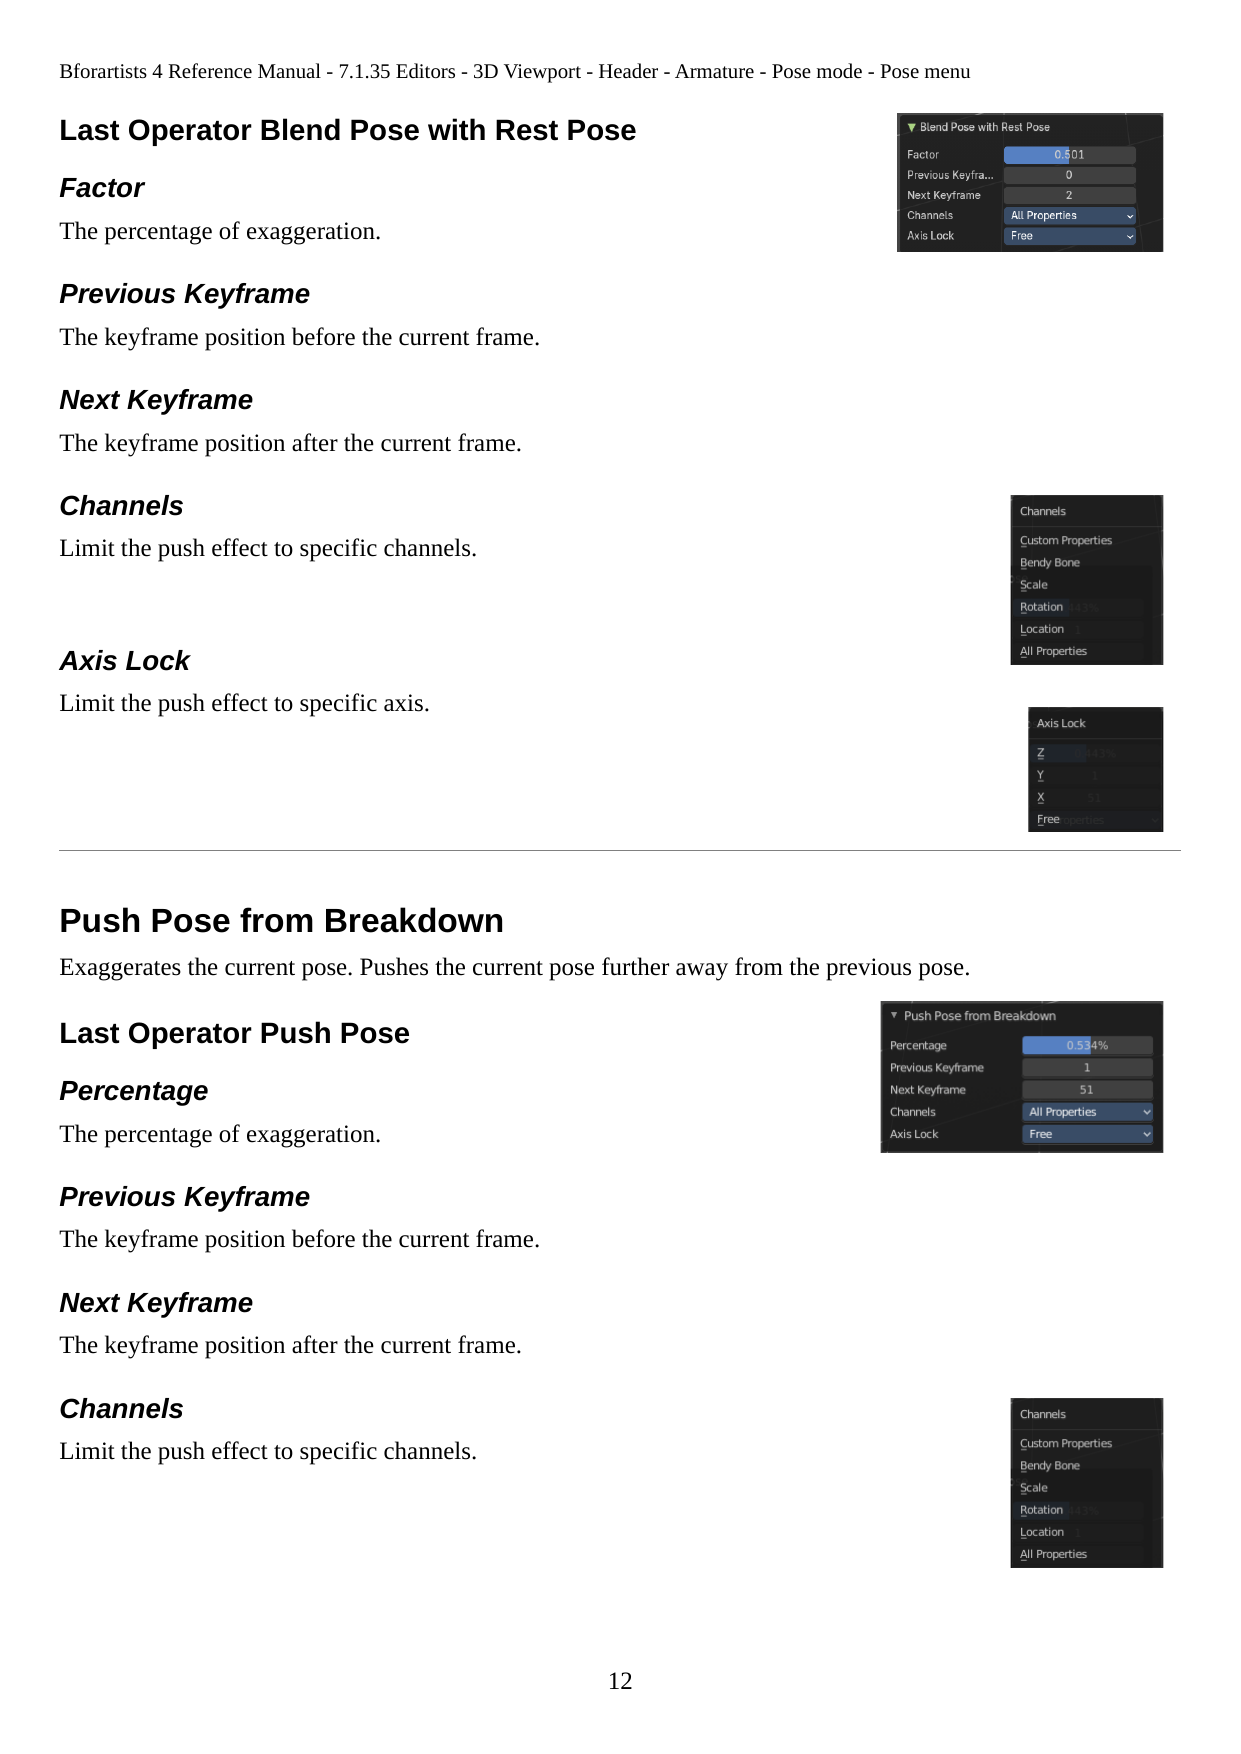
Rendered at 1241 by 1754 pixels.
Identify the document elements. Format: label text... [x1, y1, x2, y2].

subtitle Push Pose from Breakdown [59, 901, 1181, 939]
subtitle [1164, 1016, 1181, 1049]
text Limit the push effect to specific channels. [59, 1436, 1010, 1465]
subtitle Percentage [59, 1074, 880, 1106]
subtitle Previous Keyframe [59, 277, 1181, 309]
picture [1028, 707, 1164, 832]
subtitle Previous Keyframe [59, 1180, 1181, 1212]
text The keyframe position before the current frame. [59, 1224, 1181, 1253]
subtitle Factor [59, 171, 897, 203]
subtitle Channels [59, 1392, 1181, 1424]
subtitle Next Keyframe [59, 383, 1181, 415]
subtitle Last Operator Blend Pose with Rest Pose [59, 113, 897, 146]
subtitle [1164, 171, 1181, 203]
picture [1010, 1398, 1164, 1568]
text The keyframe position before the current frame. [59, 322, 1181, 350]
text The percentage of exaggeration. [59, 1119, 880, 1147]
subtitle [1164, 1074, 1181, 1106]
text The percentage of exaggeration. [59, 216, 897, 244]
text The keyframe position after the current frame. [59, 428, 1181, 456]
subtitle Next Keyframe [59, 1286, 1181, 1318]
subtitle Last Operator Push Pose [59, 1016, 880, 1049]
subtitle Channels [59, 489, 1181, 521]
picture [897, 113, 1164, 252]
text The keyframe position after the current frame. [59, 1331, 1181, 1359]
picture [1010, 495, 1164, 665]
text Exaggerates the current pose. Pushes the current pose further away from the previous pose. [59, 952, 1181, 981]
text Limit the push effect to specific axis. [59, 688, 1181, 717]
subtitle Axis Lock [59, 644, 1181, 676]
text Limit the push effect to specific channels. [59, 533, 1010, 562]
picture [880, 1001, 1164, 1153]
